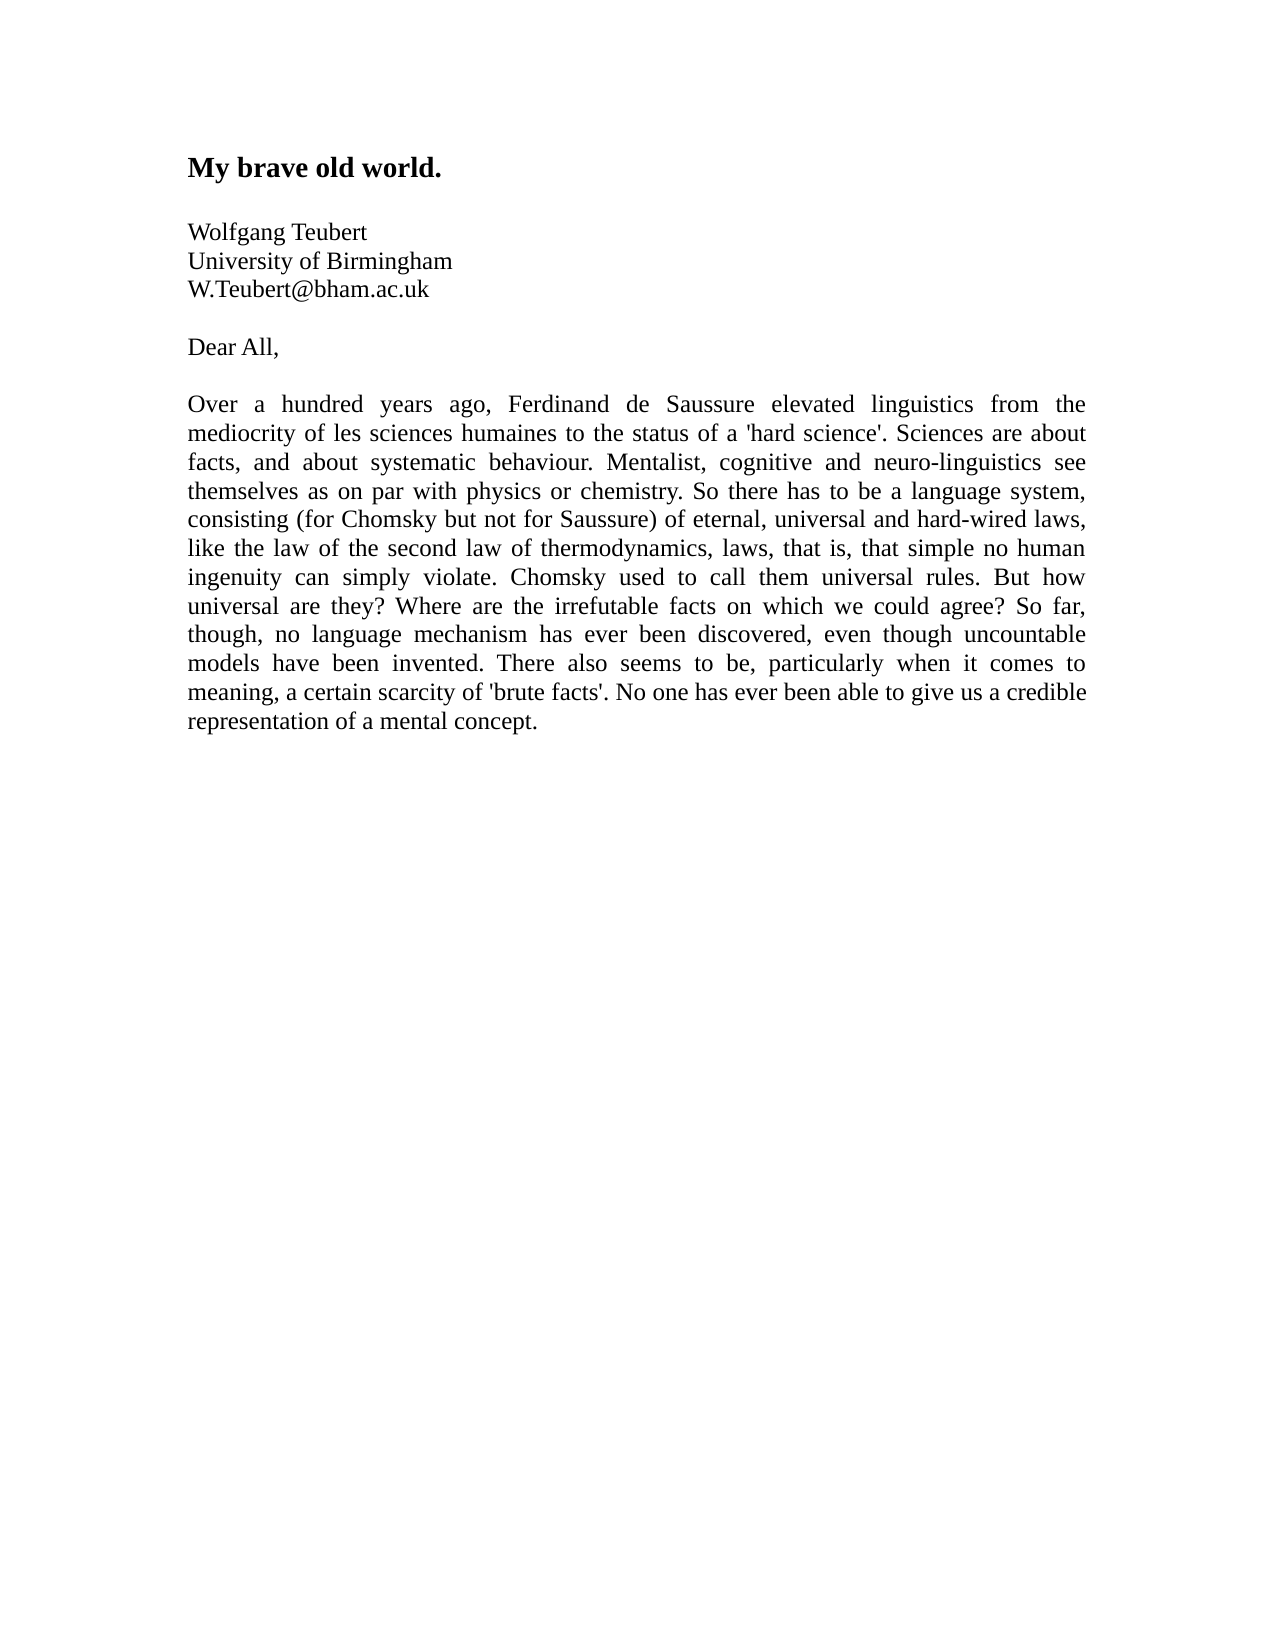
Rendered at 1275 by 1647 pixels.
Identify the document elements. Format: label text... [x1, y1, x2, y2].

text University of Birmingham [187, 246, 1087, 274]
text Wolfgang Teubert [187, 217, 1087, 246]
text Dear All, [187, 332, 1087, 361]
text W.Teubert@bham.ac.uk [187, 274, 1087, 303]
text My brave old world. [187, 150, 1087, 183]
text Over a hundred years ago, Ferdinand de Saussure elevated linguistics from the mediocrity of les sciences humaines to the status of a 'hard science'. Sciences are about facts, and about systematic behaviour. Mentalist, cognitive and neuro-linguistics see themselves as on par with physics or chemistry. So there has to be a language system, consisting (for Chomsky but not for Saussure) of eternal, universal and hard-wired laws, like the law of the second law of thermodynamics, laws, that is, that simple no human ingenuity can simply violate. Chomsky used to call them universal rules. But how universal are they? Where are the irrefutable facts on which we could agree? So far, though, no language mechanism has ever been discovered, even though uncountable models have been invented. There also seems to be, particularly when it comes to meaning, a certain scarcity of 'brute facts'. No one has ever been able to give us a credible representation of a mental concept. [187, 389, 1087, 734]
